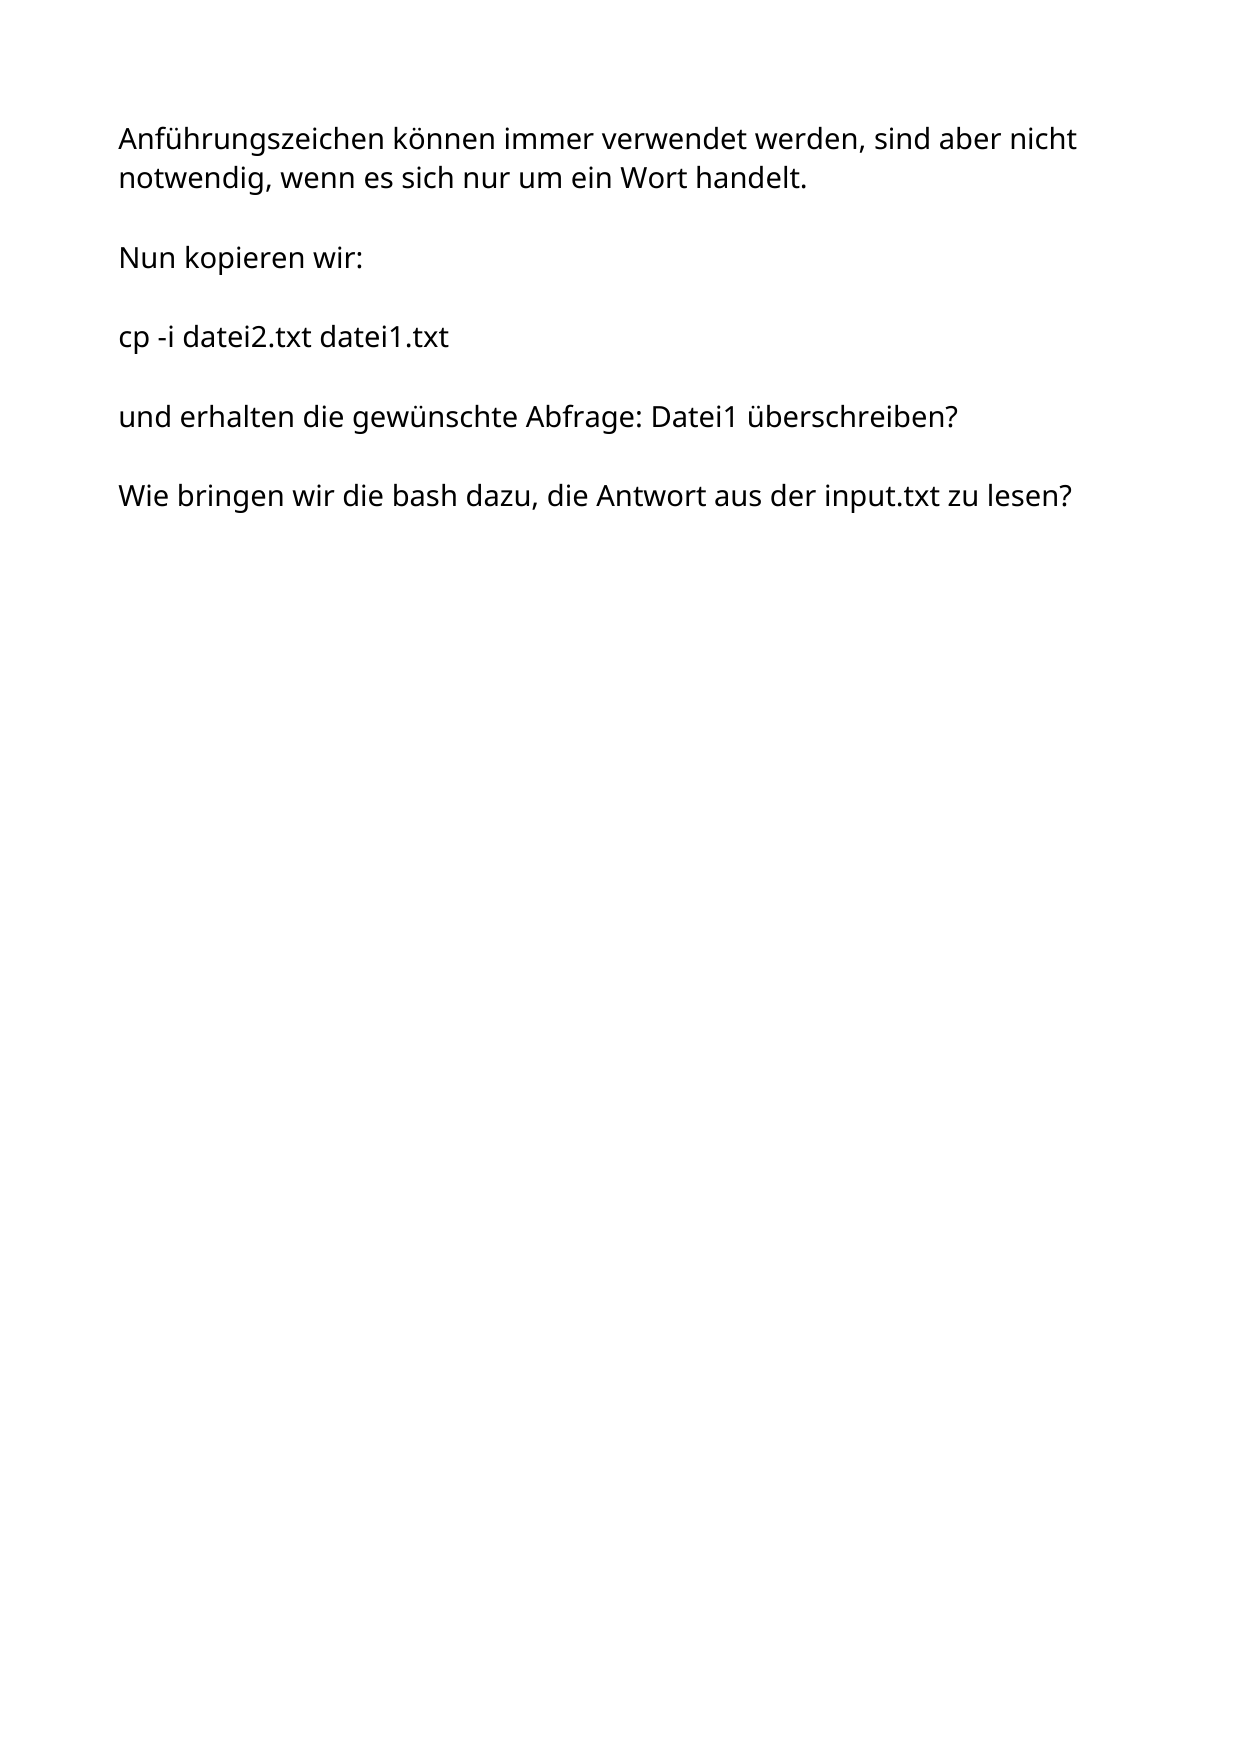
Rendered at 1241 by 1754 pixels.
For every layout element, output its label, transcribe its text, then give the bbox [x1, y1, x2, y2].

text Anführungszeichen können immer verwendet werden, sind aber nicht notwendig, wenn es sich nur um ein Wort handelt. Nun kopieren wir: cp -i datei2.txt datei1.txt und erhalten die gewünschte Abfrage: Datei1 überschreiben? Wie bringen wir die bash dazu, die Antwort aus der input.txt zu lesen? [118, 118, 1122, 515]
